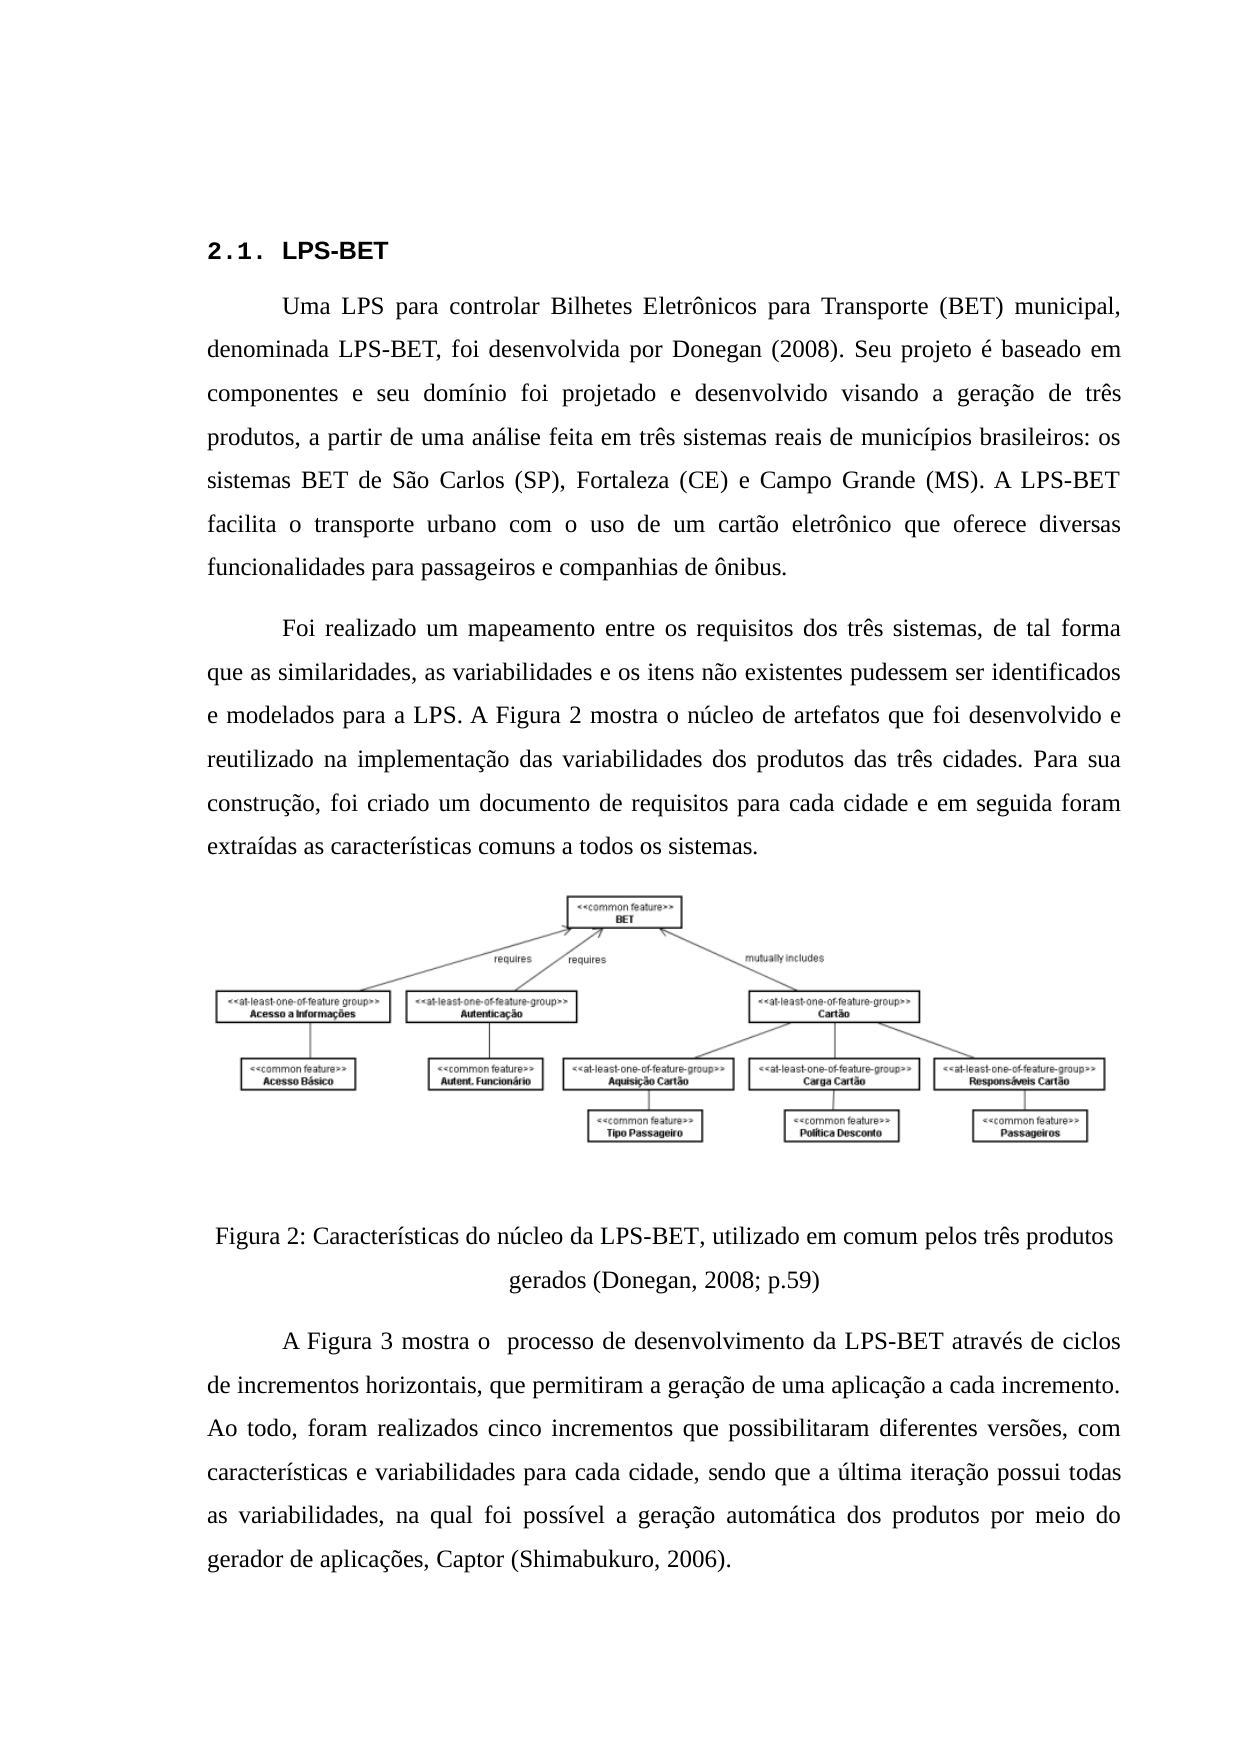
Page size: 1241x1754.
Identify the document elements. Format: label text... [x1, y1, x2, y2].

text Uma LPS para controlar Bilhetes Eletrônicos para Transporte (BET) municipal, denominada LPS-BET, foi desenvolvida por Donegan (2008). Seu projeto é baseado em componentes e seu domínio foi projetado e desenvolvido visando a geração de três produtos, a partir de uma análise feita em três sistemas reais de municípios brasileiros: os sistemas BET de São Carlos (SP), Fortaleza (CE) e Campo Grande (MS). A LPS-BET facilita o transporte urbano com o uso de um cartão eletrônico que oferece diversas funcionalidades para passageiros e companhias de ônibus. [207, 291, 1122, 581]
text A Figura 3 mostra o processo de desenvolvimento da LPS-BET através de ciclos de incrementos horizontais, que permitiram a geração de uma aplicação a cada incremento. Ao todo, foram realizados cinco incrementos que possibilitaram diferentes versões, com características e variabilidades para cada cidade, sendo que a última iteração possui todas as variabilidades, na qual foi possível a geração automática dos produtos por meio do gerador de aplicações, Captor (Shimabukuro, 2006). [207, 1326, 1122, 1573]
text Figura 2: Características do núcleo da LPS-BET, utilizado em comum pelos três produtos gerados (Donegan, 2008; p.59) [207, 1221, 1122, 1294]
subtitle LPS-BET [207, 236, 1122, 267]
picture [213, 892, 1107, 1144]
text Foi realizado um mapeamento entre os requisitos dos três sistemas, de tal forma que as similaridades, as variabilidades e os itens não existentes pudessem ser identificados e modelados para a LPS. A Figura 2 mostra o núcleo de artefatos que foi desenvolvido e reutilizado na implementação das variabilidades dos produtos das três cidades. Para sua construção, foi criado um documento de requisitos para cada cidade e em seguida foram extraídas as características comuns a todos os sistemas. [207, 613, 1122, 860]
